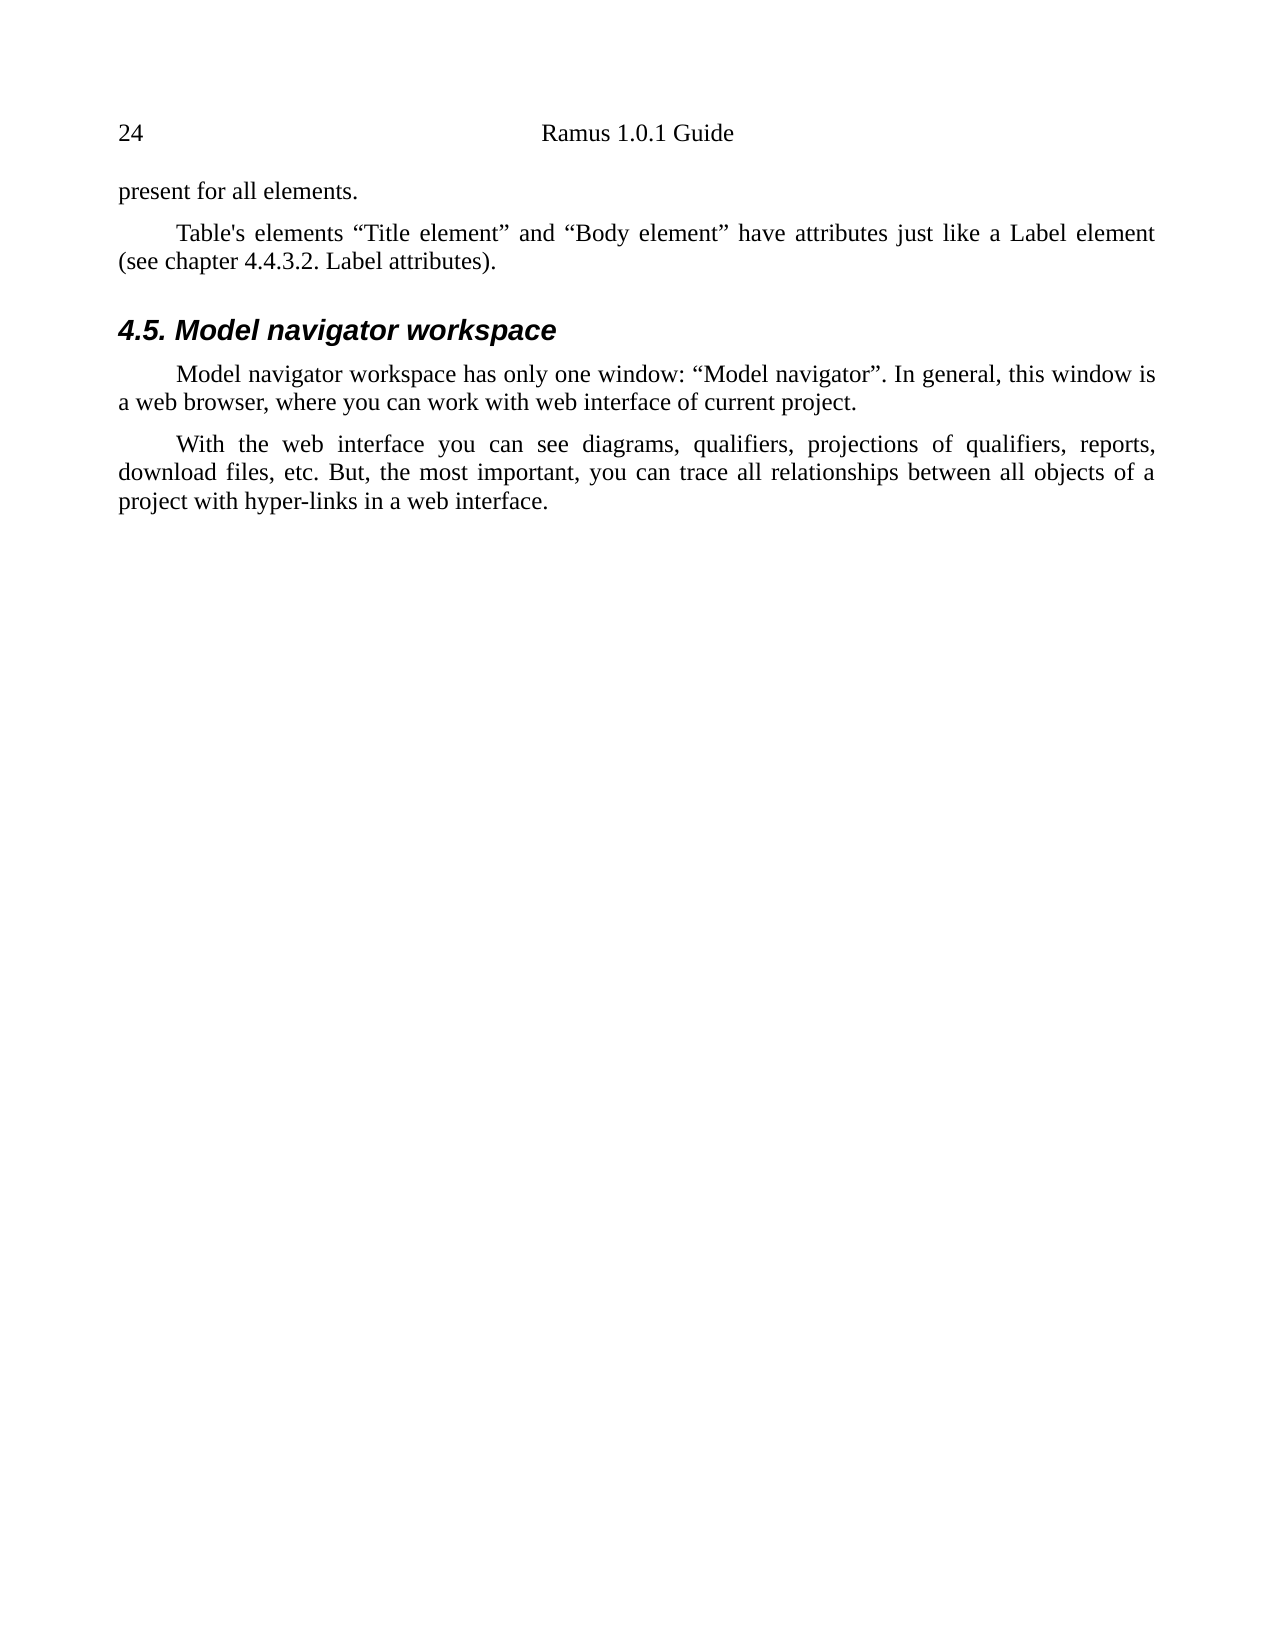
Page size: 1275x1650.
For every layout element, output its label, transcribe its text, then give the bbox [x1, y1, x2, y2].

text present for all elements. [118, 176, 1157, 205]
subtitle 4.5. Model navigator workspace [118, 313, 1157, 346]
text Model navigator workspace has only one window: “Model navigator”. In general, this window is a web browser, where you can work with web interface of current project. [118, 359, 1157, 416]
text With the web interface you can see diagrams, qualifiers, projections of qualifiers, reports, download files, etc. But, the most important, you can trace all relationships between all objects of a project with hyper-links in a web interface. [118, 429, 1157, 515]
text Table's elements “Title element” and “Body element” have attributes just like a Label element (see chapter 4.4.3.2. Label attributes). [118, 218, 1157, 275]
